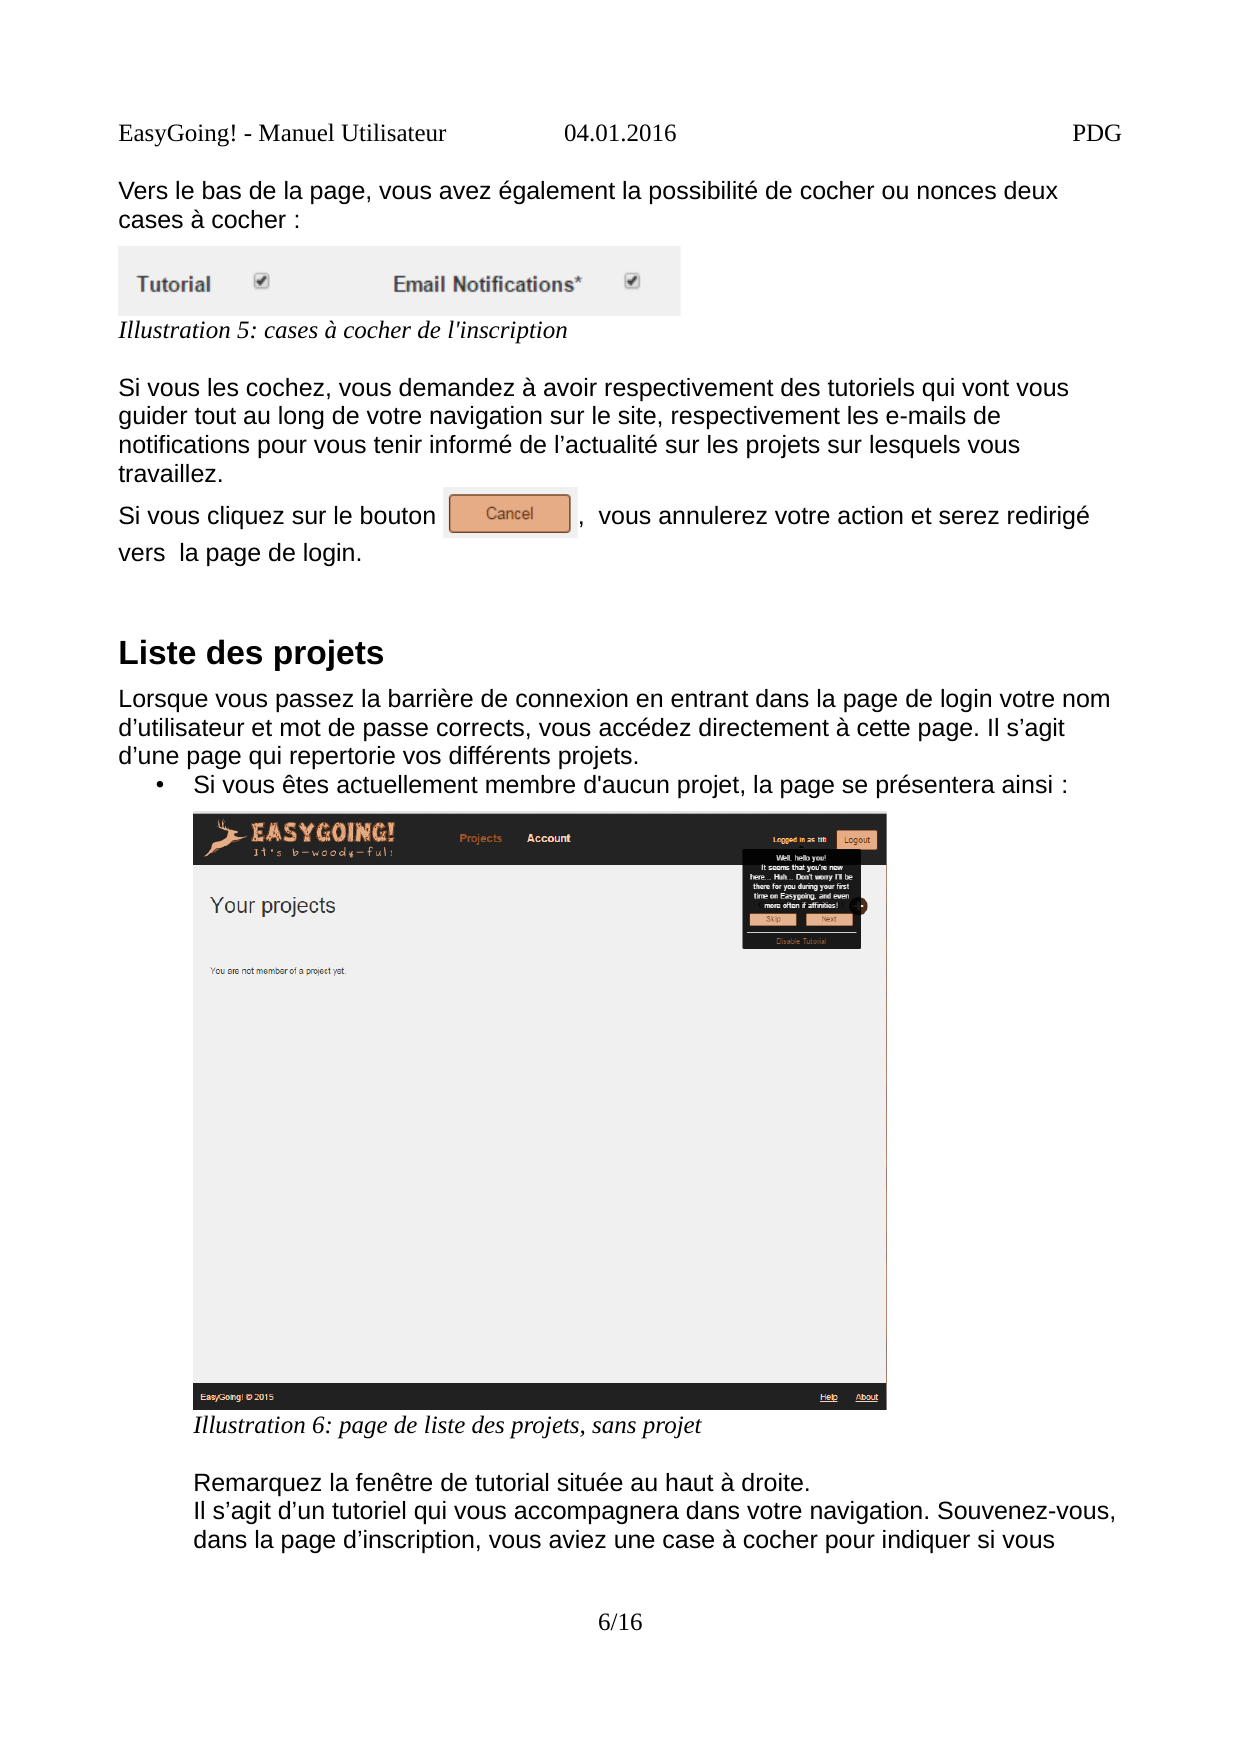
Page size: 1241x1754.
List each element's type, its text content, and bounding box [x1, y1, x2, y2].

picture [118, 246, 681, 316]
list Si vous les cochez, vous demandez à avoir respectivement des tutoriels qui vont vous guider tout au long de votre navigation sur le site, respectivement les e-mails de notifications pour vous tenir informé de l’actualité sur les projets sur lesquels vous travaillez. [118, 373, 1122, 488]
subtitle Liste des projets [118, 633, 1122, 671]
list Lorsque vous passez la barrière de connexion en entrant dans la page de login votre nom d’utilisateur et mot de passe corrects, vous accédez directement à cette page. Il s’agit d’une page qui repertorie vos différents projets. [118, 684, 1122, 770]
list Remarquez la fenêtre de tutorial située au haut à droite. [156, 1439, 1122, 1496]
list Si vous êtes actuellement membre d'aucun projet, la page se présentera ainsi : [156, 770, 1122, 799]
list Illustration 6: page de liste des projets, sans projet [193, 1410, 887, 1439]
text Illustration 5: cases à cocher de l'inscription [118, 316, 681, 344]
picture [193, 811, 887, 1410]
list Si vous cliquez sur le bouton , vous annulerez votre action et serez redirigé vers la page de login. [118, 488, 1122, 566]
list Il s’agit d’un tutoriel qui vous accompagnera dans votre navigation. Souvenez-vous, dans la page d’inscription, vous aviez une case à cocher pour indiquer si vous [156, 1496, 1122, 1554]
list Vers le bas de la page, vous avez également la possibilité de cocher ou nonces deux cases à cocher : [118, 176, 1122, 234]
picture [443, 487, 578, 538]
